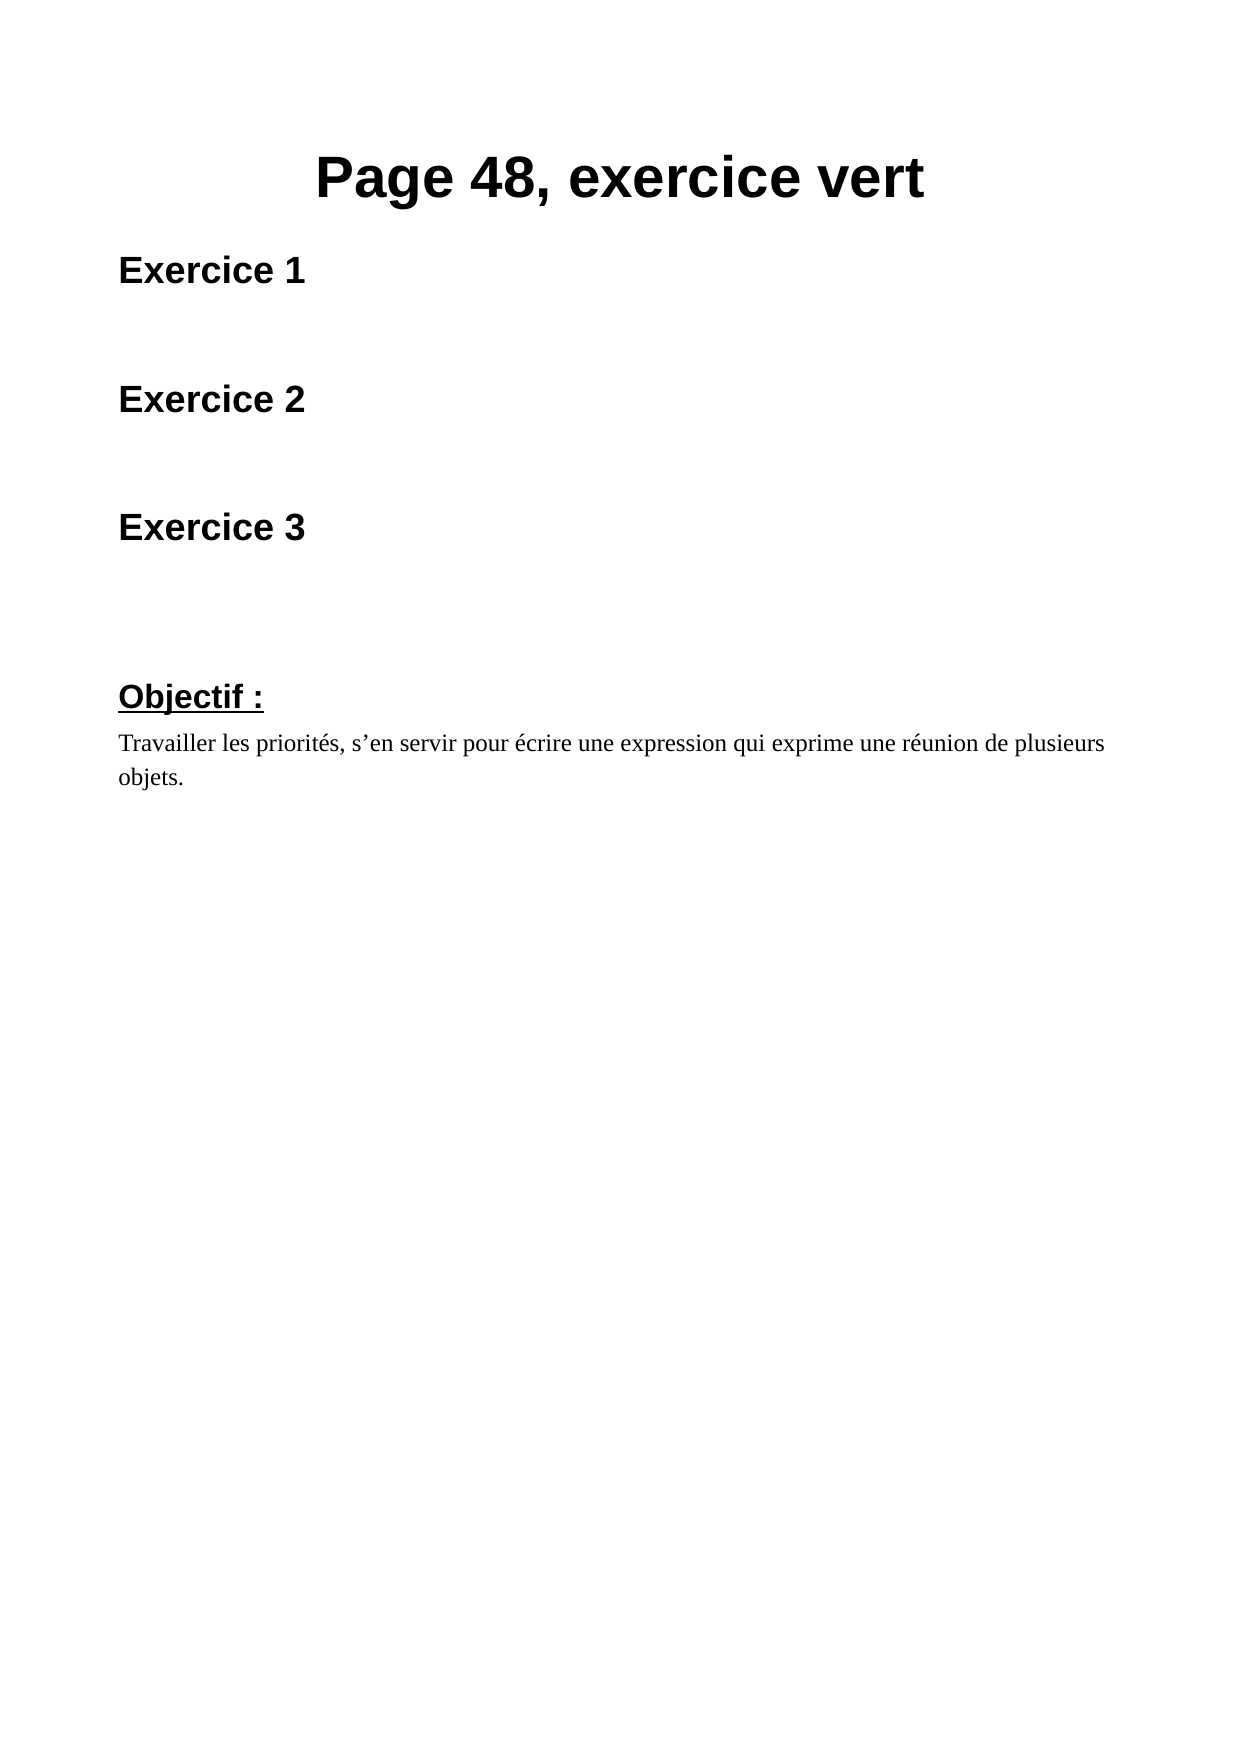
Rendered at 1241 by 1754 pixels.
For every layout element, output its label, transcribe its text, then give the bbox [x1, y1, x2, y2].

title Page 48, exercice vert [118, 143, 1122, 210]
subtitle Exercice 3 [118, 505, 1122, 549]
subtitle Objectif : [118, 677, 1122, 716]
subtitle Exercice 2 [118, 376, 1122, 420]
text Travailler les priorités, s’en servir pour écrire une expression qui exprime une réunion de plusieurs objets. [118, 728, 1122, 790]
subtitle Exercice 1 [118, 248, 1122, 291]
